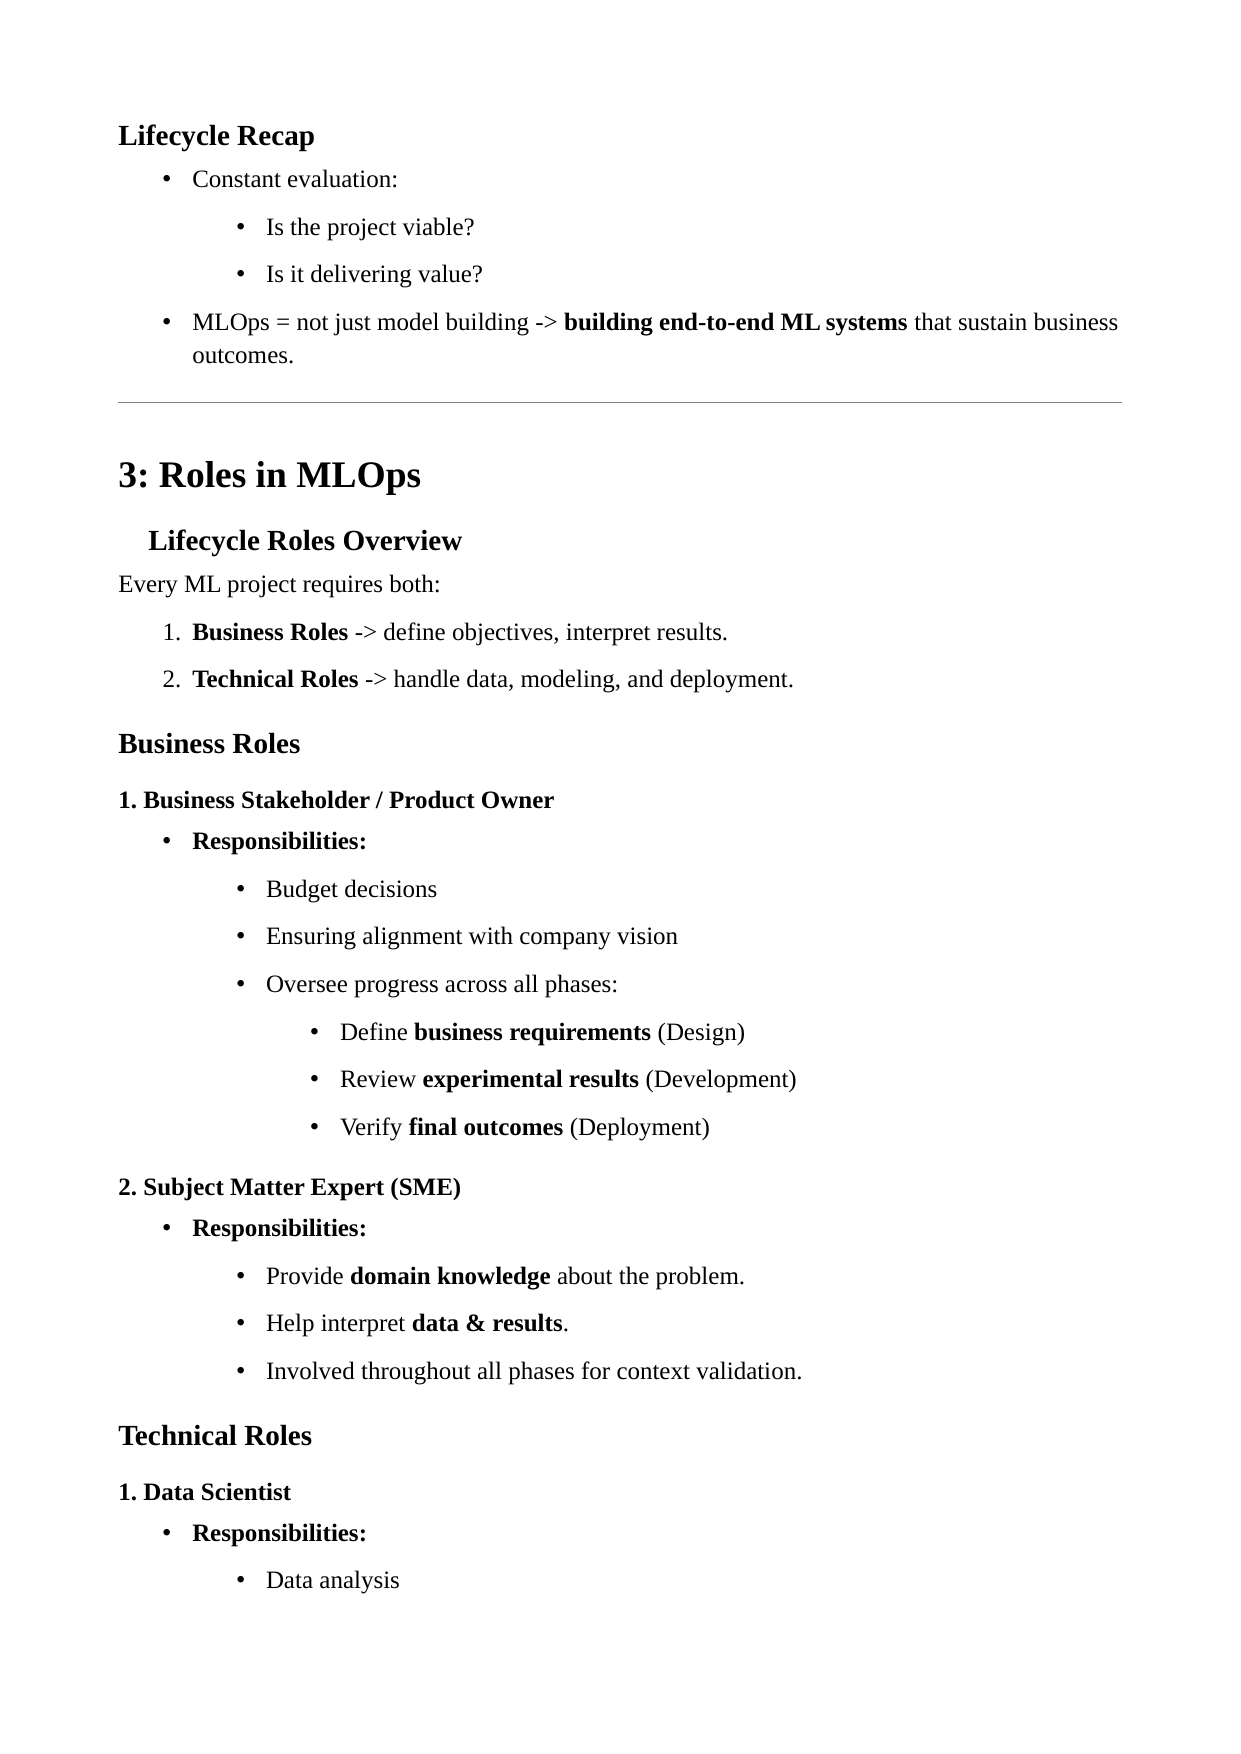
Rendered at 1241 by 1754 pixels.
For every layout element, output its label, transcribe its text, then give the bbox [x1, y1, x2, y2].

list Ensuring alignment with company vision [236, 921, 1122, 950]
subtitle 3: Roles in MLOps [118, 453, 1122, 496]
list Verify final outcomes (Deployment) [310, 1112, 1122, 1141]
list Data analysis [236, 1566, 1122, 1594]
text Every ML project requires both: [118, 569, 1122, 598]
list Responsibilities: [162, 826, 1122, 855]
subtitle Business Roles [118, 726, 1122, 760]
list Help interpret data & results. [236, 1308, 1122, 1337]
subtitle Technical Roles [118, 1418, 1122, 1452]
subtitle 1. Data Scientist [118, 1477, 1122, 1505]
list MLOps = not just model building -> building end-to-end ML systems that sustain business outcomes. [162, 307, 1122, 369]
list Responsibilities: [162, 1213, 1122, 1242]
list Review experimental results (Development) [310, 1064, 1122, 1093]
list Budget decisions [236, 874, 1122, 902]
list Is the project viable? [236, 212, 1122, 241]
list Provide domain knowledge about the problem. [236, 1261, 1122, 1289]
subtitle 🔹 Lifecycle Roles Overview [118, 523, 1122, 556]
list Oversee progress across all phases: [236, 969, 1122, 998]
subtitle 2. Subject Matter Expert (SME) [118, 1172, 1122, 1201]
list Involved throughout all phases for context validation. [236, 1356, 1122, 1385]
subtitle 1. Business Stakeholder / Product Owner [118, 785, 1122, 814]
list Is it delivering value? [236, 259, 1122, 288]
list Business Roles -> define objectives, interpret results. [162, 617, 1122, 645]
subtitle Lifecycle Recap [118, 118, 1122, 152]
list Define business requirements (Design) [310, 1017, 1122, 1045]
list Responsibilities: [162, 1518, 1122, 1547]
list Technical Roles -> handle data, modeling, and deployment. [162, 664, 1122, 693]
list Constant evaluation: [162, 164, 1122, 193]
